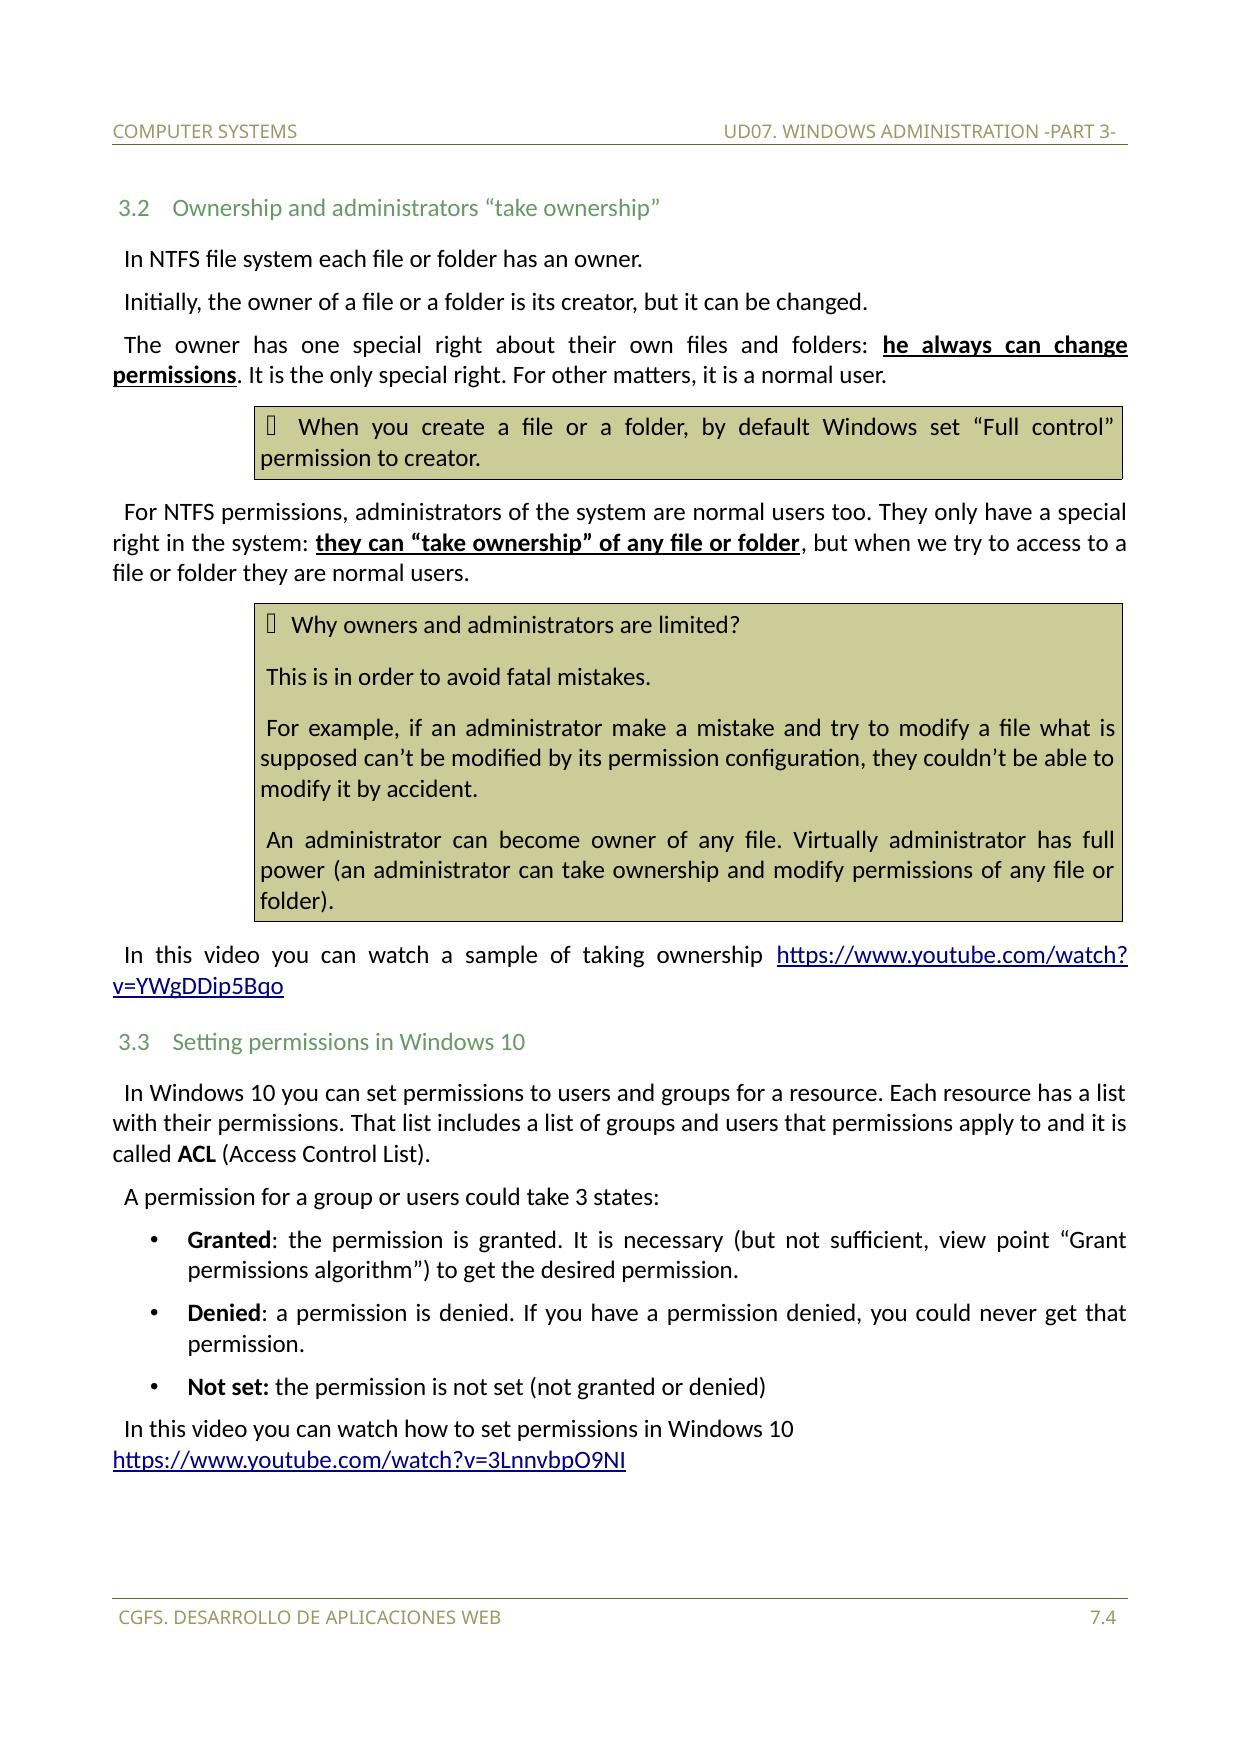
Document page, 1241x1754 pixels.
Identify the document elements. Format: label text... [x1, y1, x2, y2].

text In Windows 10 you can set permissions to users and groups for a resource. Each resource has a list with their permissions. That list includes a list of groups and users that permissions apply to and it is called ACL (Access Control List). [112, 1077, 1128, 1168]
text An administrator can become owner of any file. Virtually administrator has full power (an administrator can take ownership and modify permissions of any file or folder). [255, 818, 1122, 921]
text For example, if an administrator make a mistake and try to modify a file what is supposed can’t be modified by its permission configuration, they couldn’t be able to modify it by accident. [255, 706, 1122, 803]
text In NTFS file system each file or folder has an owner. [112, 243, 1128, 274]
text  Why owners and administrators are limited? [255, 604, 1122, 640]
list Denied: a permission is denied. If you have a permission denied, you could never get that permission. [150, 1297, 1128, 1358]
list Granted: the permission is granted. It is necessary (but not sufficient, view point “Grant permissions algorithm”) to get the desired permission. [150, 1224, 1128, 1285]
subtitle Ownership and administrators “take ownership” [112, 192, 1128, 223]
subtitle Setting permissions in Windows 10 [112, 1026, 1128, 1056]
text In this video you can watch how to set permissions in Windows 10 https://www.youtube.com/watch?v=3LnnvbpO9NI [112, 1413, 1128, 1474]
text For NTFS permissions, administrators of the system are normal users too. They only have a special right in the system: they can “take ownership” of any file or folder, but when we try to access to a file or folder they are normal users. [112, 496, 1128, 588]
text  When you create a file or a folder, by default Windows set “Full control” permission to creator. [255, 407, 1122, 479]
text Initially, the owner of a file or a folder is its creator, but it can be changed. [112, 286, 1128, 317]
text This is in order to avoid fatal mistakes. [255, 654, 1122, 691]
text A permission for a group or users could take 3 states: [112, 1181, 1128, 1211]
text The owner has one special right about their own files and folders: he always can change permissions. It is the only special right. For other matters, it is a normal user. [112, 329, 1128, 390]
text In this video you can watch a sample of taking ownership https://www.youtube.com/watch?v=YWgDDip5Bqo [112, 939, 1128, 1000]
list Not set: the permission is not set (not granted or denied) [150, 1371, 1128, 1401]
